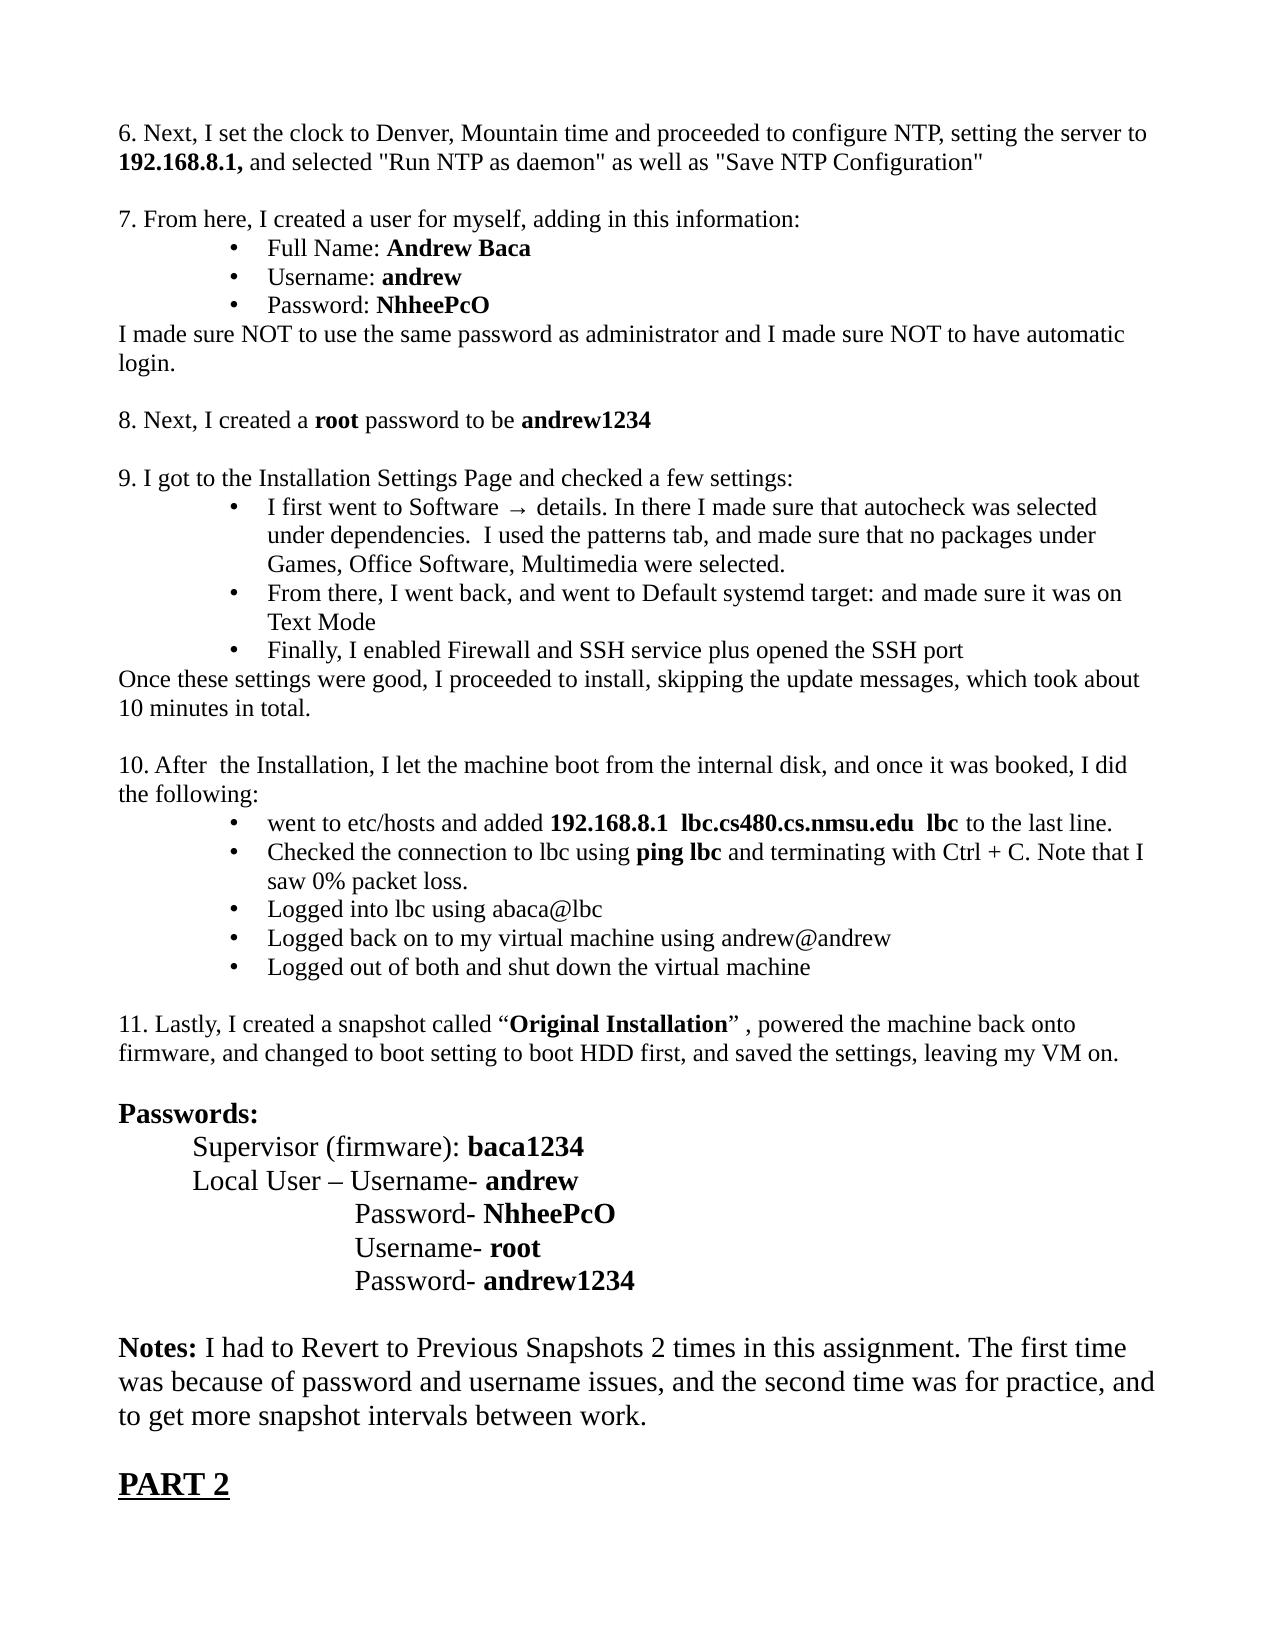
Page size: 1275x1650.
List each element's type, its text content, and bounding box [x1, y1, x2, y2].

list Logged into lbc using abaca@lbc [229, 894, 1157, 923]
text Supervisor (firmware): baca1234 [118, 1129, 1157, 1163]
list Full Name: Andrew Baca [229, 233, 1157, 262]
text PART 2 [118, 1465, 1157, 1503]
list From there, I went back, and went to Default systemd target: and made sure it was on Text Mode [229, 578, 1157, 636]
text Notes: I had to Revert to Previous Snapshots 2 times in this assignment. The first time was because of password and username issues, and the second time was for practice, and to get more snapshot intervals between work. [118, 1331, 1157, 1431]
text I made sure NOT to use the same password as administrator and I made sure NOT to have automatic login. [118, 319, 1157, 377]
list I first went to Software → details. In there I made sure that autocheck was selected under dependencies. I used the patterns tab, and made sure that no packages under Games, Office Software, Multimedia were selected. [229, 492, 1157, 578]
text 6. Next, I set the clock to Denver, Mountain time and proceeded to configure NTP, setting the server to 192.168.8.1, and selected "Run NTP as daemon" as well as "Save NTP Configuration" [118, 118, 1157, 176]
list Logged out of both and shut down the virtual machine [229, 952, 1157, 981]
list Logged back on to my virtual machine using andrew@andrew [229, 923, 1157, 952]
text Password- NhheePcO [118, 1196, 1157, 1230]
text 10. After the Installation, I let the machine boot from the internal disk, and once it was booked, I did the following: [118, 751, 1157, 808]
text Username- root [118, 1230, 1157, 1263]
list Checked the connection to lbc using ping lbc and terminating with Ctrl + C. Note that I saw 0% packet loss. [229, 837, 1157, 894]
list Password: NhheePcO [229, 291, 1157, 319]
text Passwords: [118, 1096, 1157, 1129]
text Password- andrew1234 [118, 1263, 1157, 1297]
text 8. Next, I created a root password to be andrew1234 [118, 406, 1157, 434]
list went to etc/hosts and added 192.168.8.1 lbc.cs480.cs.nmsu.edu lbc to the last line. [229, 808, 1157, 837]
text 9. I got to the Installation Settings Page and checked a few settings: [118, 463, 1157, 492]
text Once these settings were good, I proceeded to install, skipping the update messages, which took about 10 minutes in total. [118, 664, 1157, 722]
text Local User – Username- andrew [118, 1163, 1157, 1196]
text 11. Lastly, I created a snapshot called “Original Installation” , powered the machine back onto firmware, and changed to boot setting to boot HDD first, and saved the settings, leaving my VM on. [118, 1009, 1157, 1067]
list Finally, I enabled Firewall and SSH service plus opened the SSH port [229, 636, 1157, 664]
list Username: andrew [229, 262, 1157, 291]
text 7. From here, I created a user for myself, adding in this information: [118, 204, 1157, 233]
